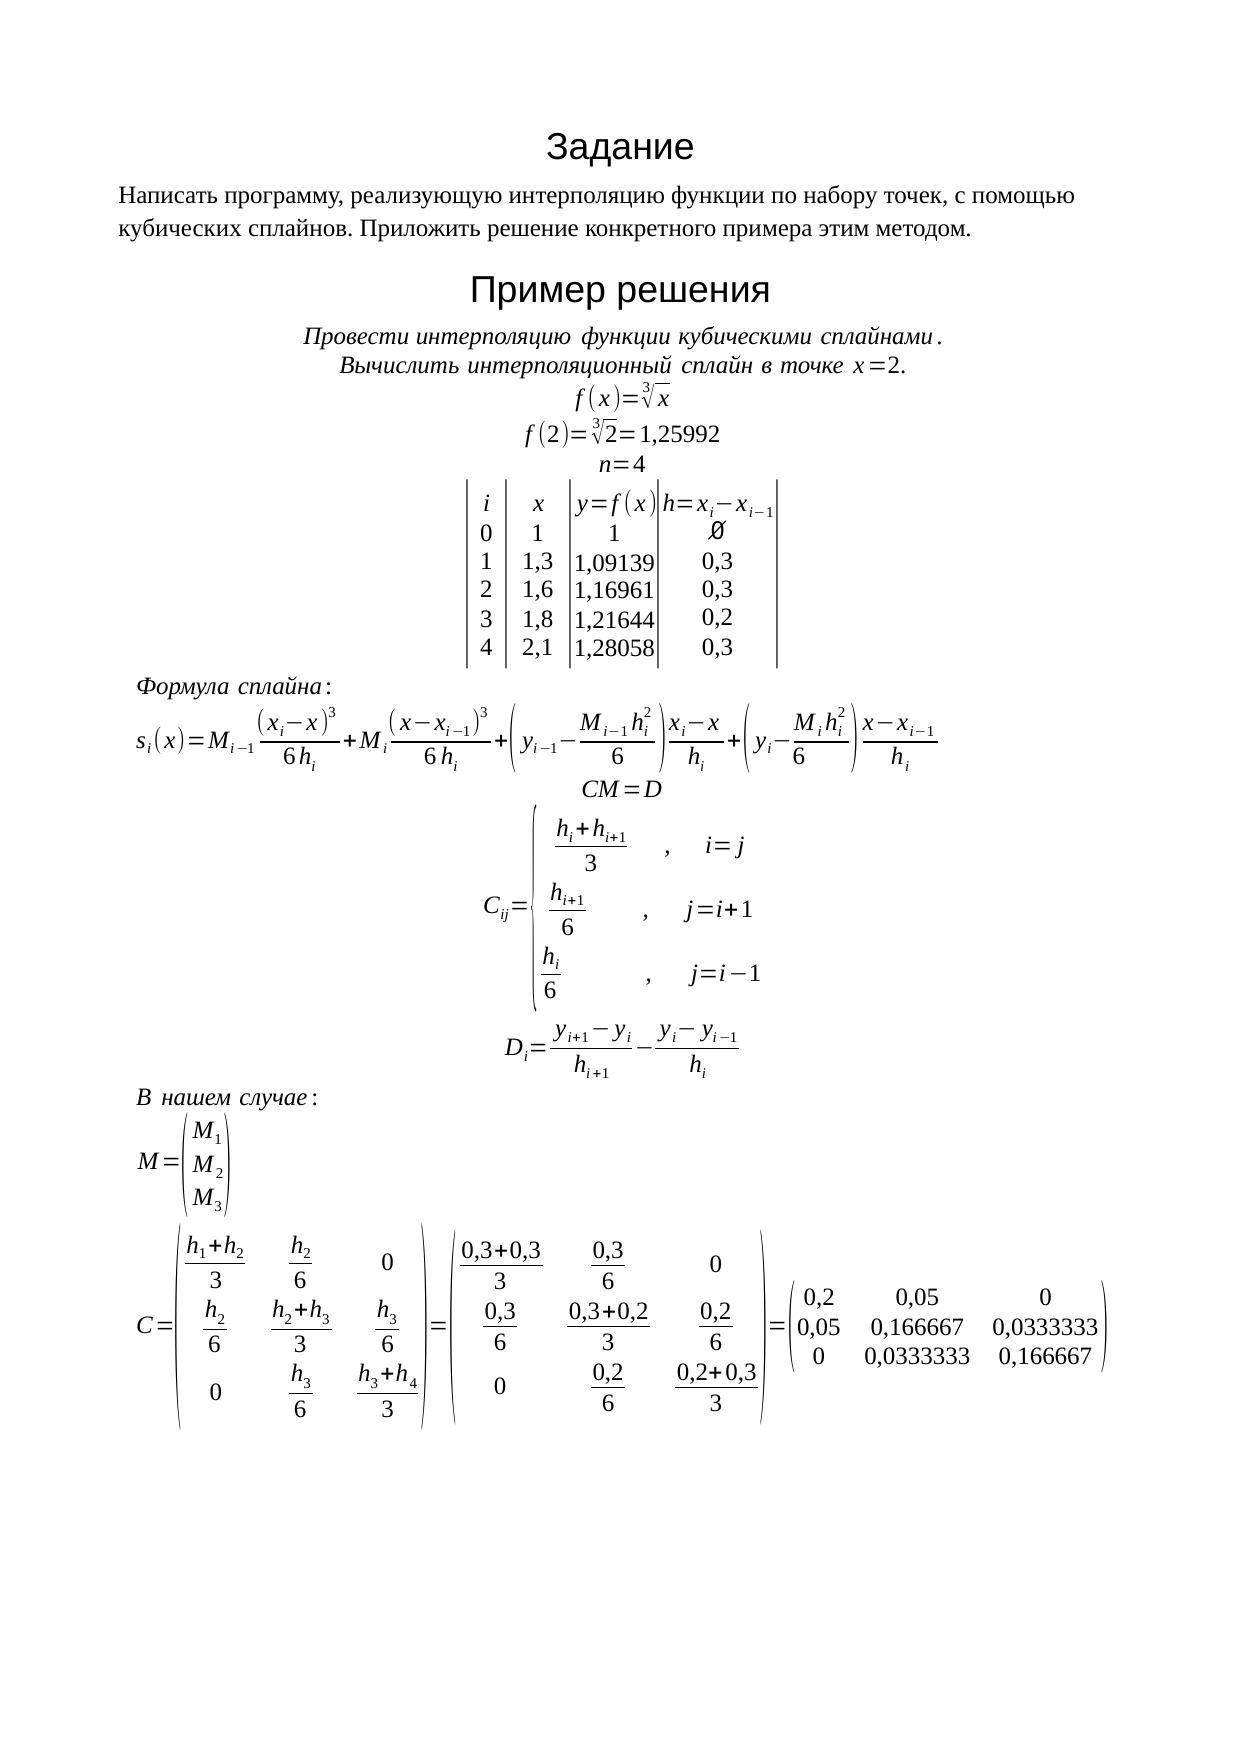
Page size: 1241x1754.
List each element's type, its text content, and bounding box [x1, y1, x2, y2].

text Написать программу, реализующую интерполяцию функции по набору точек, с помощью кубических сплайнов. Приложить решение конкретного примера этим методом. [118, 180, 1122, 242]
subtitle Задание [118, 124, 1122, 167]
subtitle Пример решения [118, 267, 1122, 310]
